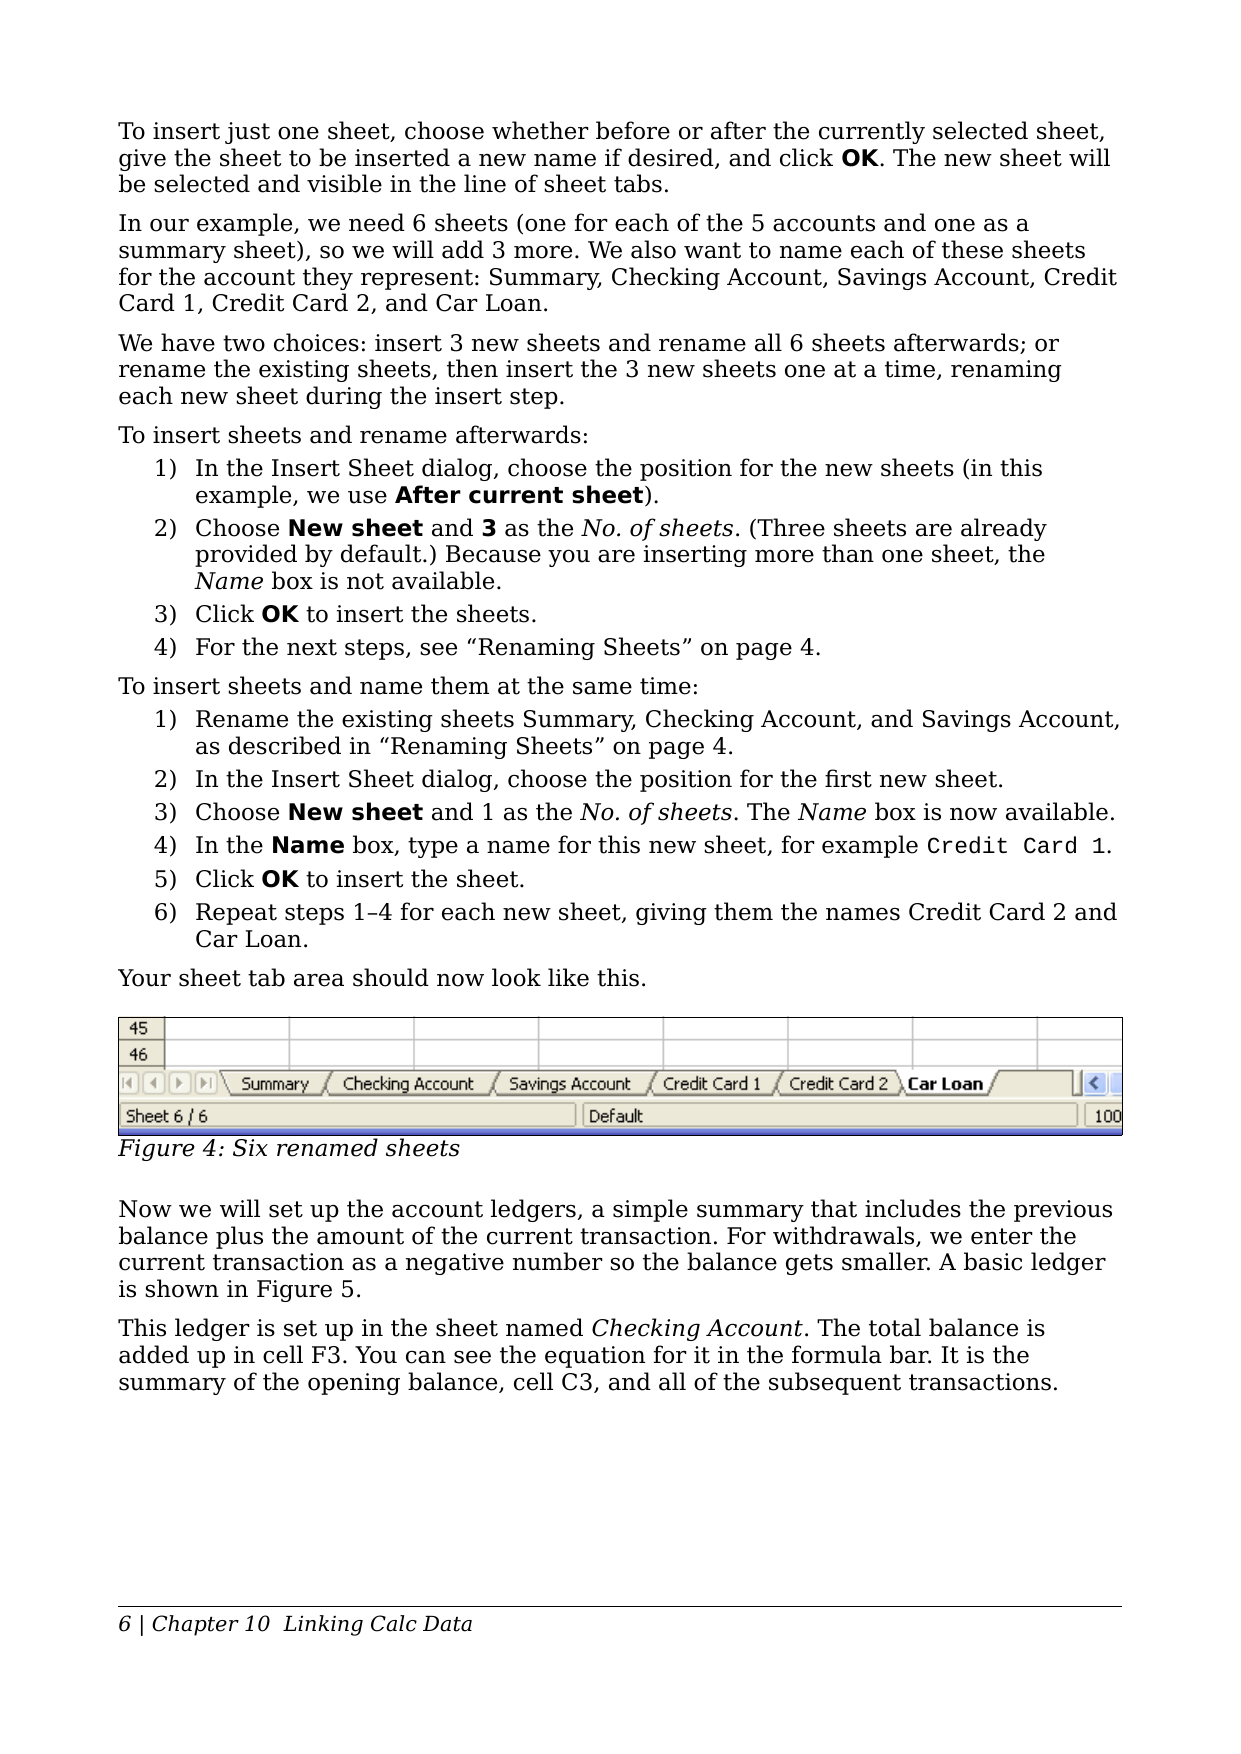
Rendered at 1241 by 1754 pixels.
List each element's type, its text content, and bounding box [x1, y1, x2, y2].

text Figure 4: Six renamed sheets [118, 1136, 1122, 1162]
text We have two choices: insert 3 new sheets and rename all 6 sheets afterwards; or rename the existing sheets, then insert the 3 new sheets one at a time, renaming each new sheet during the insert step. [118, 330, 1122, 410]
text This ledger is set up in the sheet named Checking Account. The total balance is added up in cell F3. You can see the equation for it in the formula bar. It is the summary of the opening balance, cell C3, and all of the subsequent transactions. [118, 1315, 1122, 1395]
text To insert just one sheet, choose whether before or after the currently selected sheet, give the sheet to be inserted a new name if desired, and click OK. The new sheet will be selected and visible in the line of sheet tabs. [118, 118, 1122, 198]
text Now we will set up the account ledgers, a simple summary that includes the previous balance plus the amount of the current transaction. For withdrawals, we enter the current transaction as a negative number so the balance gets smaller. A basic ledger is shown in Figure 5. [118, 1196, 1122, 1303]
list Choose New sheet and 3 as the No. of sheets. (Three sheets are already provided by default.) Because you are inserting more than one sheet, the Name box is not available. [177, 515, 1122, 595]
picture [119, 1018, 1122, 1135]
list In the Insert Sheet dialog, choose the position for the new sheets (in this example, we use After current sheet). [177, 455, 1122, 509]
list Click OK to insert the sheet. [177, 866, 1122, 893]
list In the Insert Sheet dialog, choose the position for the first new sheet. [177, 766, 1122, 793]
list For the next steps, see “Renaming Sheets” on page 4. [177, 634, 1122, 661]
list Click OK to insert the sheets. [177, 601, 1122, 628]
list Repeat steps 1–4 for each new sheet, giving them the names Credit Card 2 and Car Loan. [177, 899, 1122, 952]
list Rename the existing sheets Summary, Checking Account, and Savings Account, as described in “Renaming Sheets” on page 4. [177, 706, 1122, 760]
text Your sheet tab area should now look like this. [118, 965, 1122, 992]
list Choose New sheet and 1 as the No. of sheets. The Name box is now available. [177, 799, 1122, 826]
list In the Name box, type a name for this new sheet, for example Credit Card 1. [177, 832, 1122, 860]
list To insert sheets and name them at the same time: [118, 673, 1122, 700]
list To insert sheets and rename afterwards: [118, 422, 1122, 449]
text In our example, we need 6 sheets (one for each of the 5 accounts and one as a summary sheet), so we will add 3 more. We also want to name each of these sheets for the account they represent: Summary, Checking Account, Savings Account, Credit Card 1, Credit Card 2, and Car Loan. [118, 211, 1122, 317]
